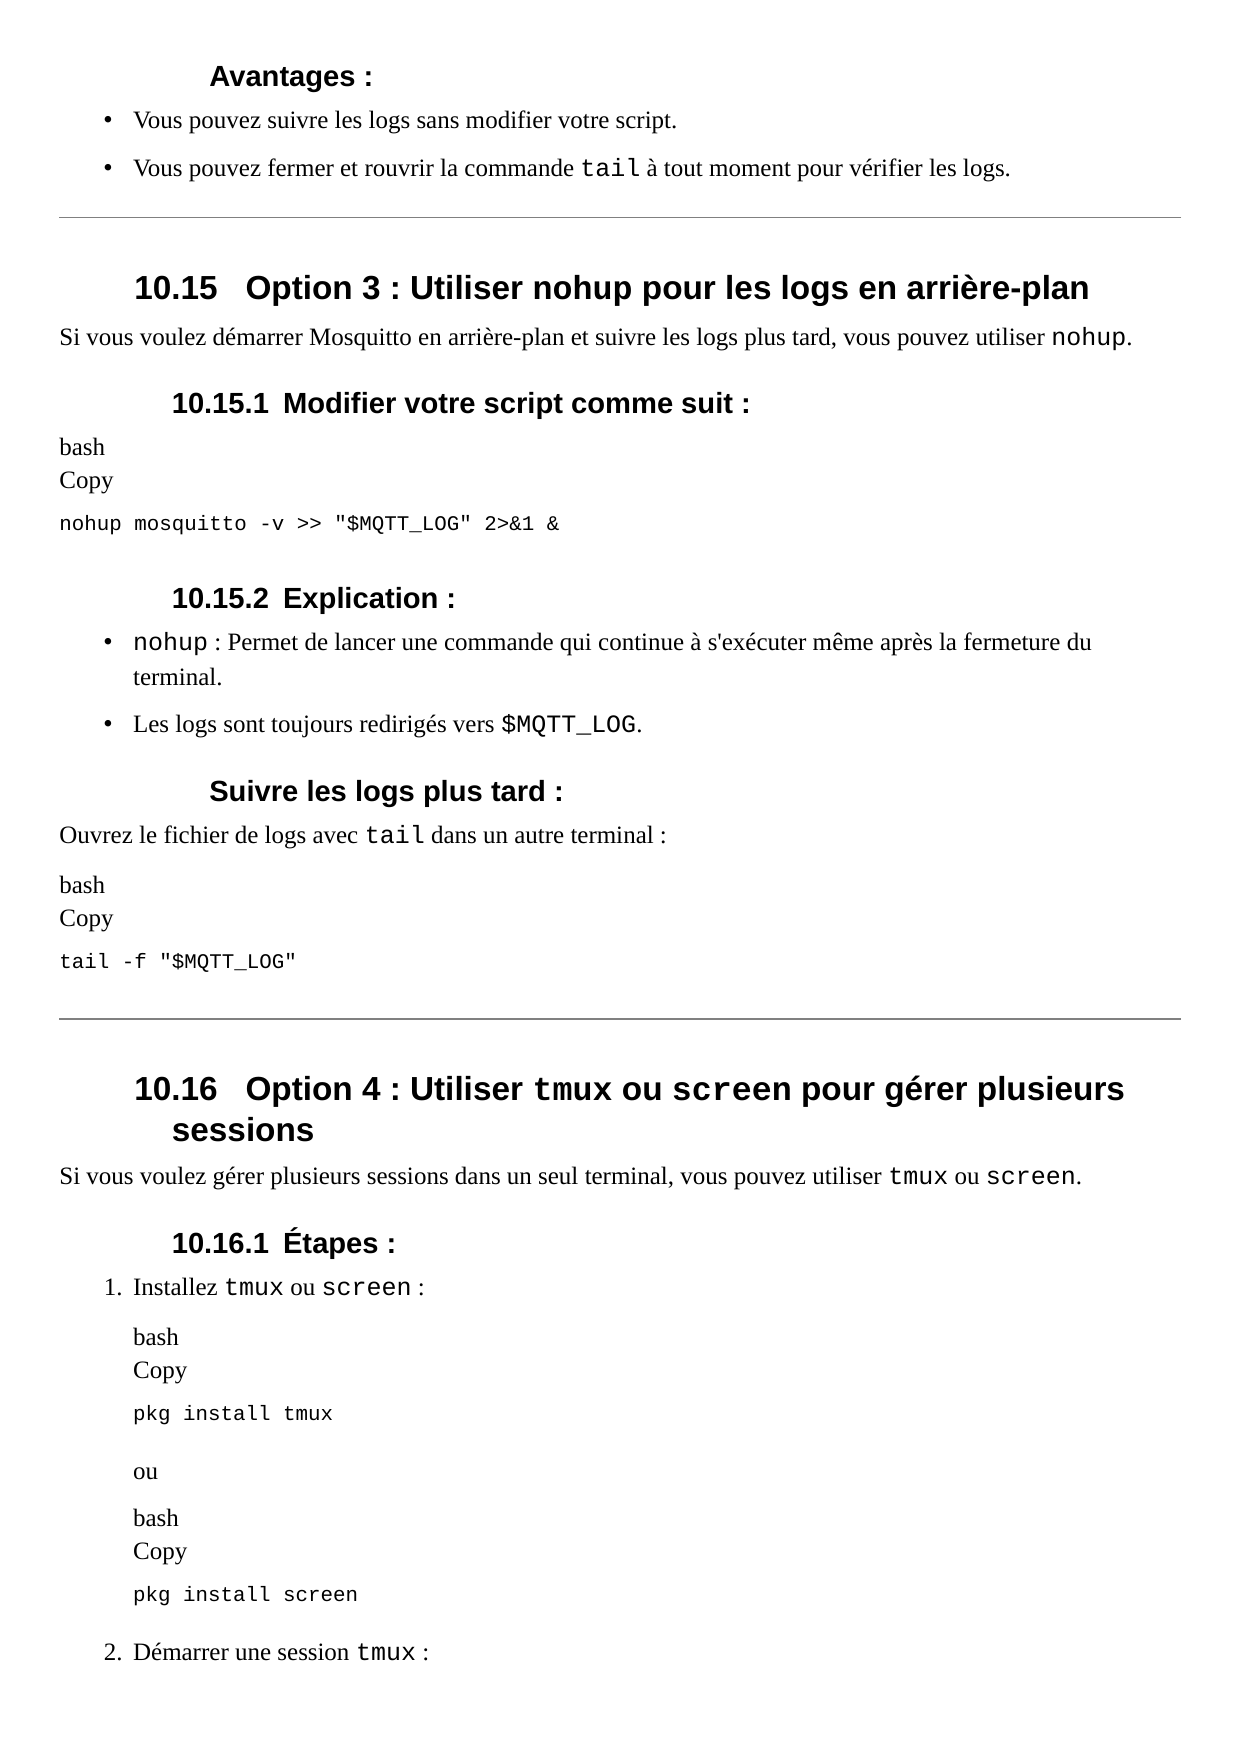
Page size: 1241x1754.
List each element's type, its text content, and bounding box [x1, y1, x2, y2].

subtitle Étapes : [172, 1226, 1181, 1259]
text Copy [59, 903, 1181, 932]
text Copy [59, 465, 1181, 494]
list Vous pouvez suivre les logs sans modifier votre script. [103, 105, 1181, 134]
text Ouvrez le fichier de logs avec tail dans un autre terminal : [59, 820, 1181, 851]
subtitle Avantages : [172, 59, 1181, 93]
list bash [103, 1322, 1181, 1351]
text Si vous voulez gérer plusieurs sessions dans un seul terminal, vous pouvez utiliser tmux ou screen. [59, 1161, 1181, 1192]
text Si vous voulez démarrer Mosquitto en arrière-plan et suivre les logs plus tard, vous pouvez utiliser nohup. [59, 322, 1181, 353]
text bash [59, 870, 1181, 899]
subtitle Option 3 : Utiliser nohup pour les logs en arrière-plan [134, 268, 1181, 309]
subtitle Modifier votre script comme suit : [172, 386, 1181, 420]
list Copy [103, 1355, 1181, 1384]
list Démarrer une session tmux : [103, 1637, 1181, 1668]
list Copy [103, 1536, 1181, 1565]
list pkg install screen [103, 1584, 1181, 1608]
list pkg install tmux [103, 1403, 1181, 1426]
text tail -f "$MQTT_LOG" [59, 951, 1181, 974]
subtitle Explication : [172, 581, 1181, 614]
list bash [103, 1503, 1181, 1532]
list Vous pouvez fermer et rouvrir la commande tail à tout moment pour vérifier les logs. [103, 153, 1181, 183]
list nohup : Permet de lancer une commande qui continue à s'exécuter même après la fermeture du terminal. [103, 627, 1181, 691]
list Installez tmux ou screen : [103, 1272, 1181, 1303]
text nohup mosquitto -v >> "$MQTT_LOG" 2>&1 & [59, 513, 1181, 537]
text bash [59, 432, 1181, 461]
subtitle Suivre les logs plus tard : [172, 774, 1181, 808]
subtitle Option 4 : Utiliser tmux ou screen pour gérer plusieurs sessions [134, 1069, 1181, 1149]
list ou [103, 1456, 1181, 1484]
list Les logs sont toujours redirigés vers $MQTT_LOG. [103, 709, 1181, 740]
